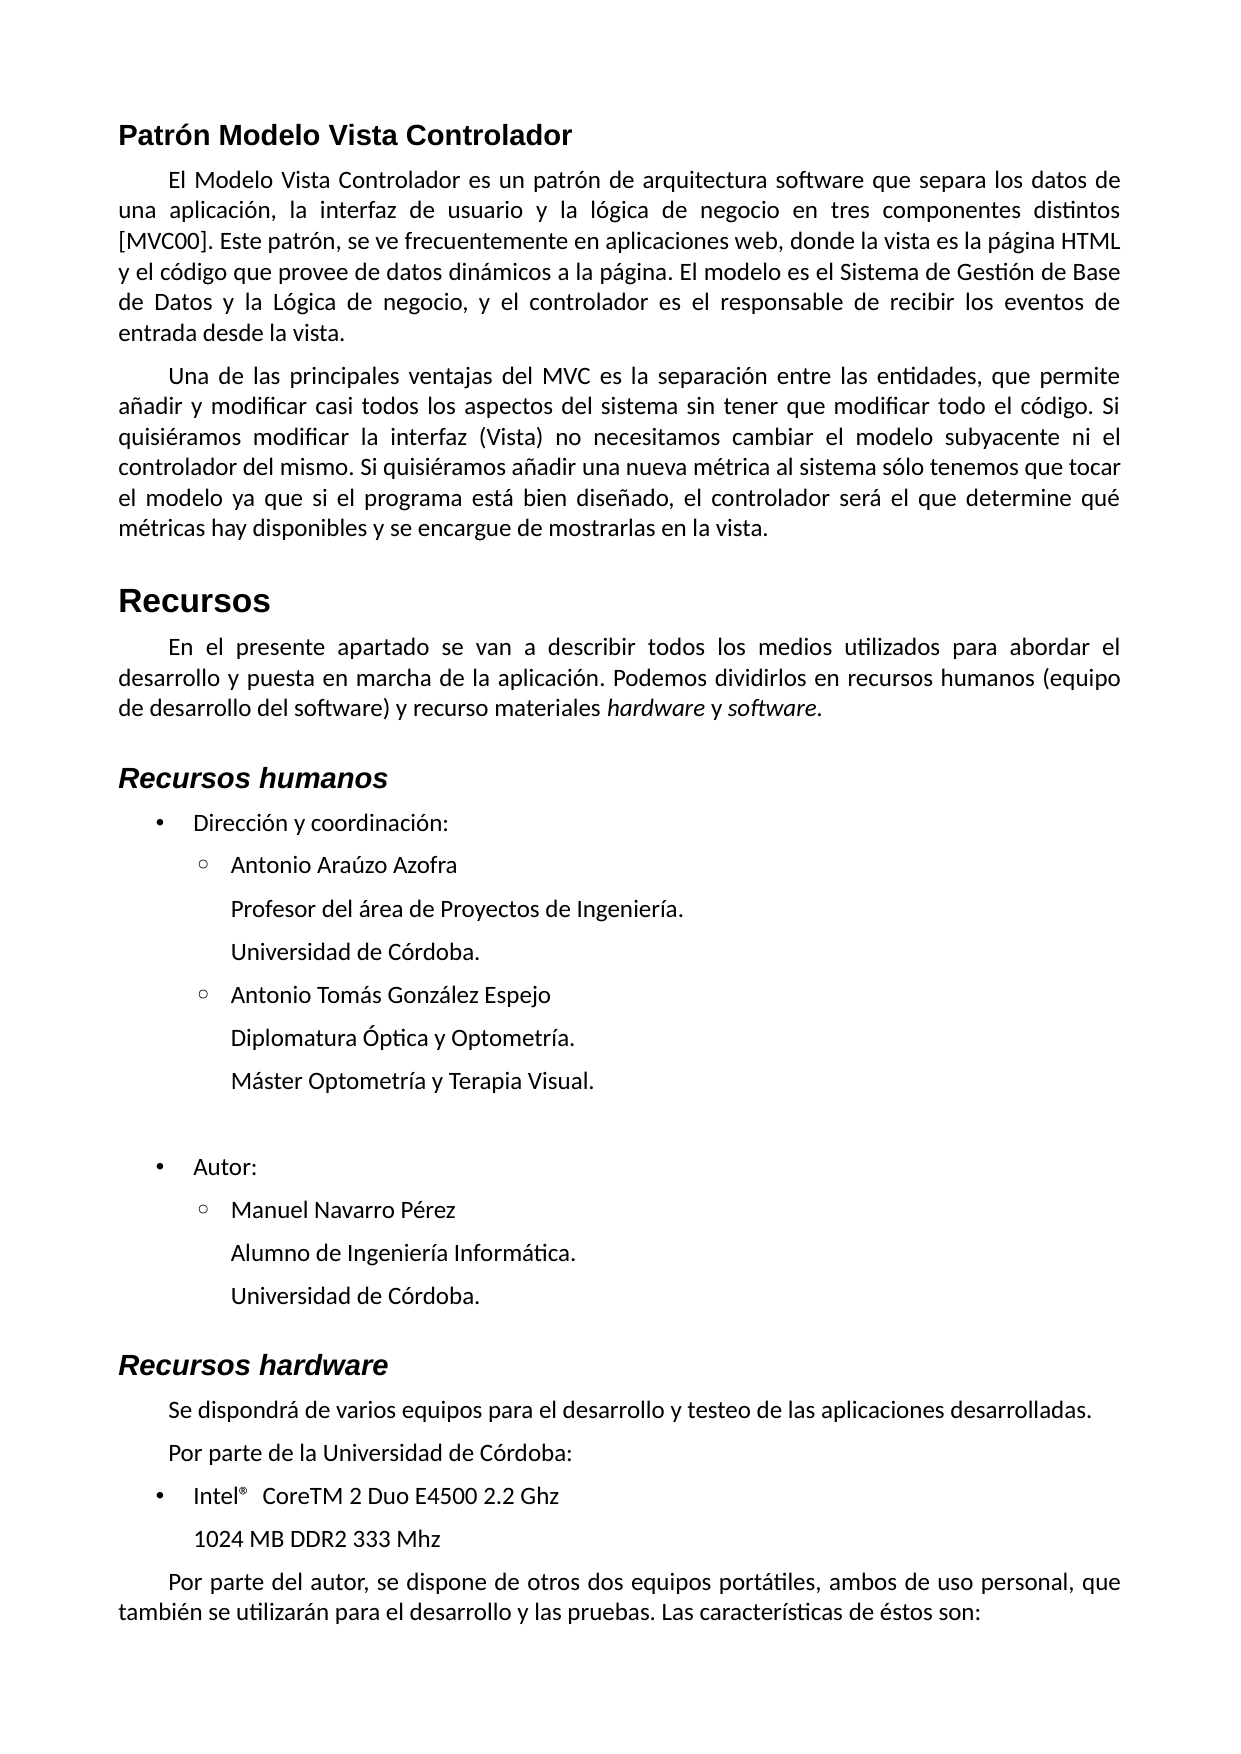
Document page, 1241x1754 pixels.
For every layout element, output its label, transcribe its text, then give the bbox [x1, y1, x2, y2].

text Se dispondrá de varios equipos para el desarrollo y testeo de las aplicaciones desarrolladas. [118, 1394, 1122, 1424]
text Una de las principales ventajas del MVC es la separación entre las entidades, que permite añadir y modificar casi todos los aspectos del sistema sin tener que modificar todo el código. Si quisiéramos modificar la interfaz (Vista) no necesitamos cambiar el modelo subyacente ni el controlador del mismo. Si quisiéramos añadir una nueva métrica al sistema sólo tenemos que tocar el modelo ya que si el programa está bien diseñado, el controlador será el que determine qué métricas hay disponibles y se encargue de mostrarlas en la vista. [118, 360, 1122, 543]
list Alumno de Ingeniería Informática. [193, 1237, 1122, 1267]
list Profesor del área de Proyectos de Ingeniería. [193, 893, 1122, 923]
list Dirección y coordinación: [156, 807, 1122, 837]
list Universidad de Córdoba. [193, 936, 1122, 966]
subtitle Patrón Modelo Vista Controlador [118, 118, 1122, 152]
list Intel® CoreTM 2 Duo E4500 2.2 Ghz [156, 1480, 1122, 1511]
text El Modelo Vista Controlador es un patrón de arquitectura software que separa los datos de una aplicación, la interfaz de usuario y la lógica de negocio en tres componentes distintos [MVC00]. Este patrón, se ve frecuentemente en aplicaciones web, donde la vista es la página HTML y el código que provee de datos dinámicos a la página. El modelo es el Sistema de Gestión de Base de Datos y la Lógica de negocio, y el controlador es el responsable de recibir los eventos de entrada desde la vista. [118, 164, 1122, 347]
list Antonio Tomás González Espejo [193, 979, 1122, 1009]
subtitle Recursos humanos [118, 761, 1122, 794]
list Autor: [156, 1151, 1122, 1181]
text Por parte del autor, se dispone de otros dos equipos portátiles, ambos de uso personal, que también se utilizarán para el desarrollo y las pruebas. Las características de éstos son: [118, 1566, 1122, 1627]
subtitle Recursos hardware [118, 1348, 1122, 1381]
subtitle Recursos [118, 580, 1122, 619]
list Máster Optometría y Terapia Visual. [193, 1065, 1122, 1095]
list Antonio Araúzo Azofra [193, 850, 1122, 880]
text Por parte de la Universidad de Córdoba: [118, 1437, 1122, 1467]
list Manuel Navarro Pérez [193, 1194, 1122, 1224]
list 1024 MB DDR2 333 Mhz [156, 1523, 1122, 1553]
list Diplomatura Óptica y Optometría. [193, 1022, 1122, 1052]
text En el presente apartado se van a describir todos los medios utilizados para abordar el desarrollo y puesta en marcha de la aplicación. Podemos dividirlos en recursos humanos (equipo de desarrollo del software) y recurso materiales hardware y software. [118, 632, 1122, 723]
list Universidad de Córdoba. [193, 1280, 1122, 1310]
